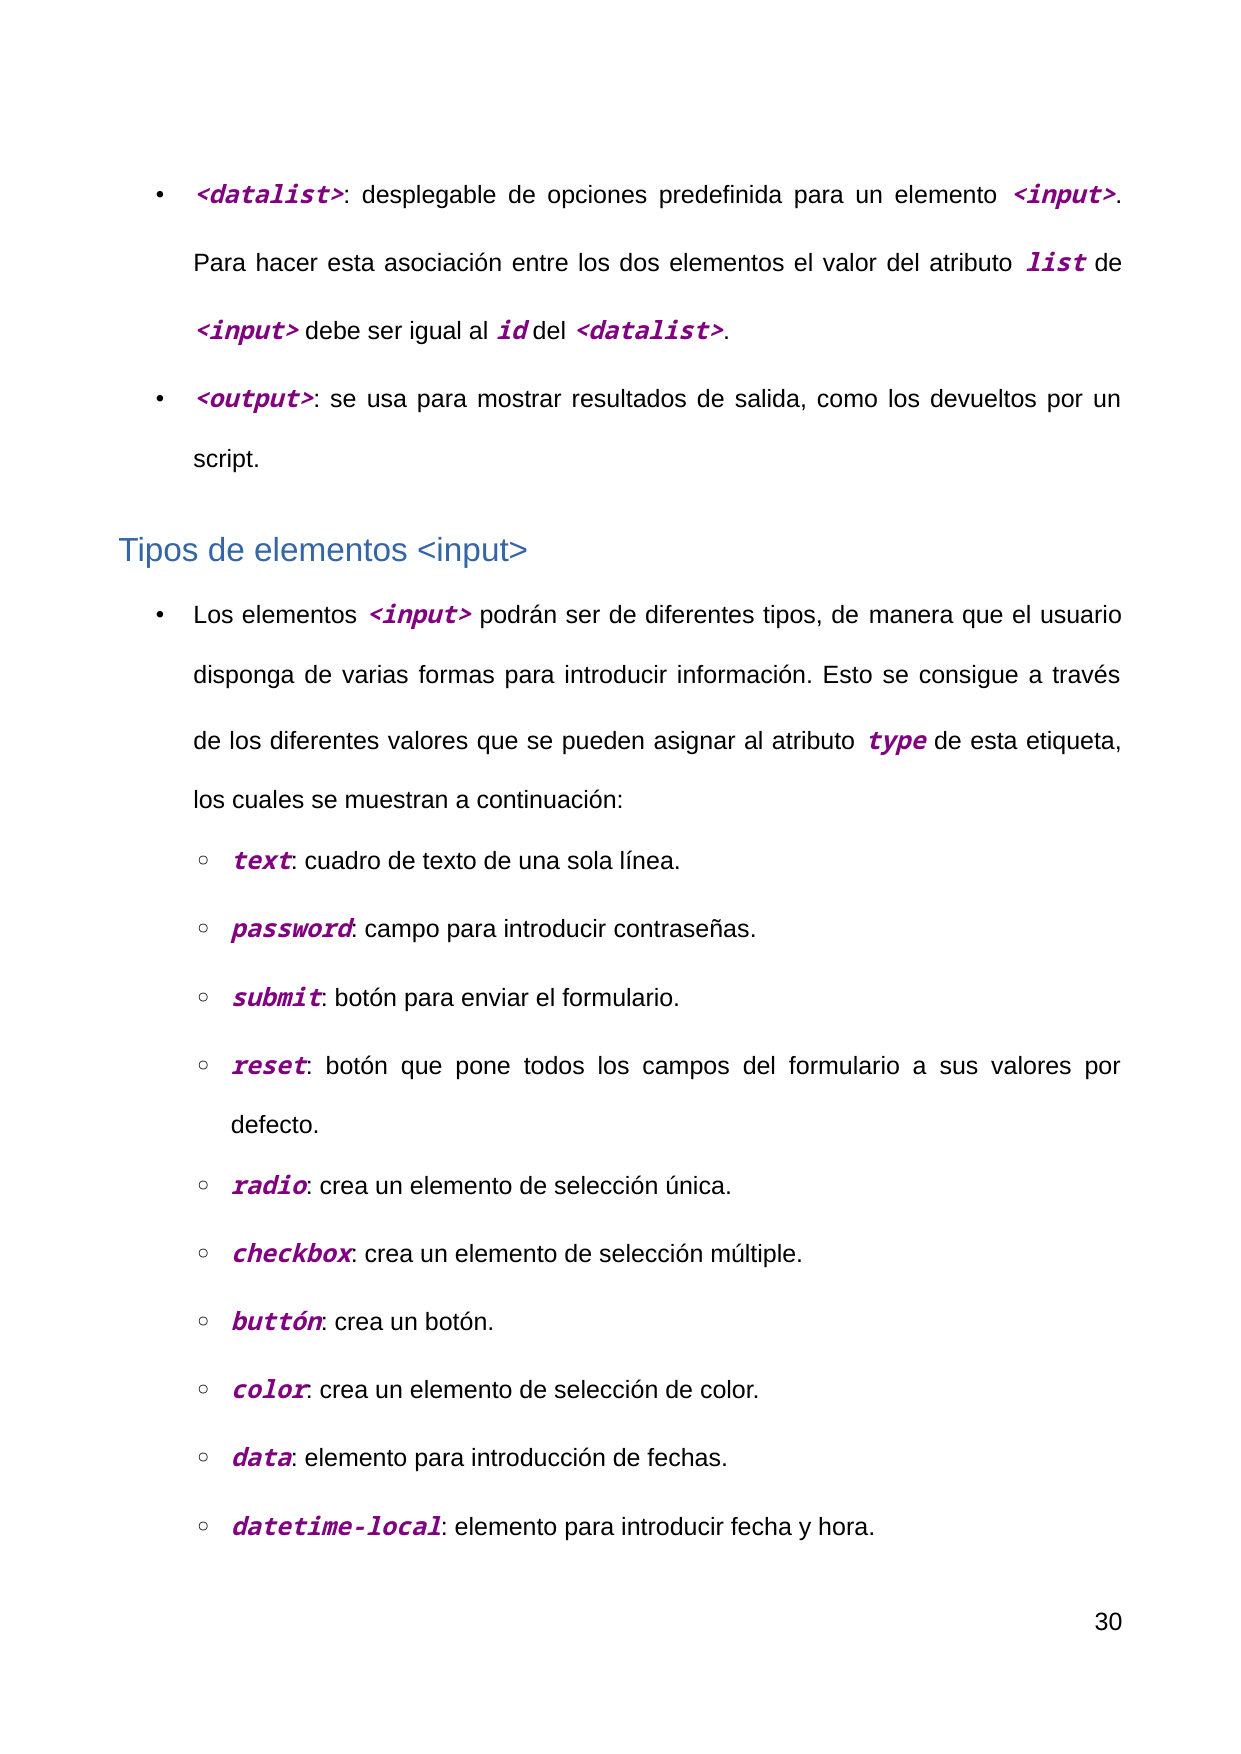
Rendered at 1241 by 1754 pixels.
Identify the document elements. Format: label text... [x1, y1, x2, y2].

list <output>: se usa para mostrar resultados de salida, como los devueltos por un script. [156, 381, 1122, 472]
list reset: botón que pone todos los campos del formulario a sus valores por defecto. [193, 1047, 1122, 1139]
list radio: crea un elemento de selección única. [193, 1168, 1122, 1202]
list password: campo para introducir contraseñas. [193, 911, 1122, 945]
list checkbox: crea un elemento de selección múltiple. [193, 1236, 1122, 1270]
list buttón: crea un botón. [193, 1304, 1122, 1338]
list color: crea un elemento de selección de color. [193, 1372, 1122, 1406]
text Tipos de elementos <input> [118, 530, 1122, 568]
list datetime-local: elemento para introducir fecha y hora. [193, 1508, 1122, 1542]
list text: cuadro de texto de una sola línea. [193, 843, 1122, 877]
list submit: botón para enviar el formulario. [193, 979, 1122, 1013]
list Los elementos <input> podrán ser de diferentes tipos, de manera que el usuario disponga de varias formas para introducir información. Esto se consigue a través de los diferentes valores que se pueden asignar al atributo type de esta etiqueta, los cuales se muestran a continuación: [156, 597, 1122, 814]
list data: elemento para introducción de fechas. [193, 1440, 1122, 1474]
list <datalist>: desplegable de opciones predefinida para un elemento <input>. Para hacer esta asociación entre los dos elementos el valor del atributo list de <input> debe ser igual al id del <datalist>. [156, 176, 1122, 347]
